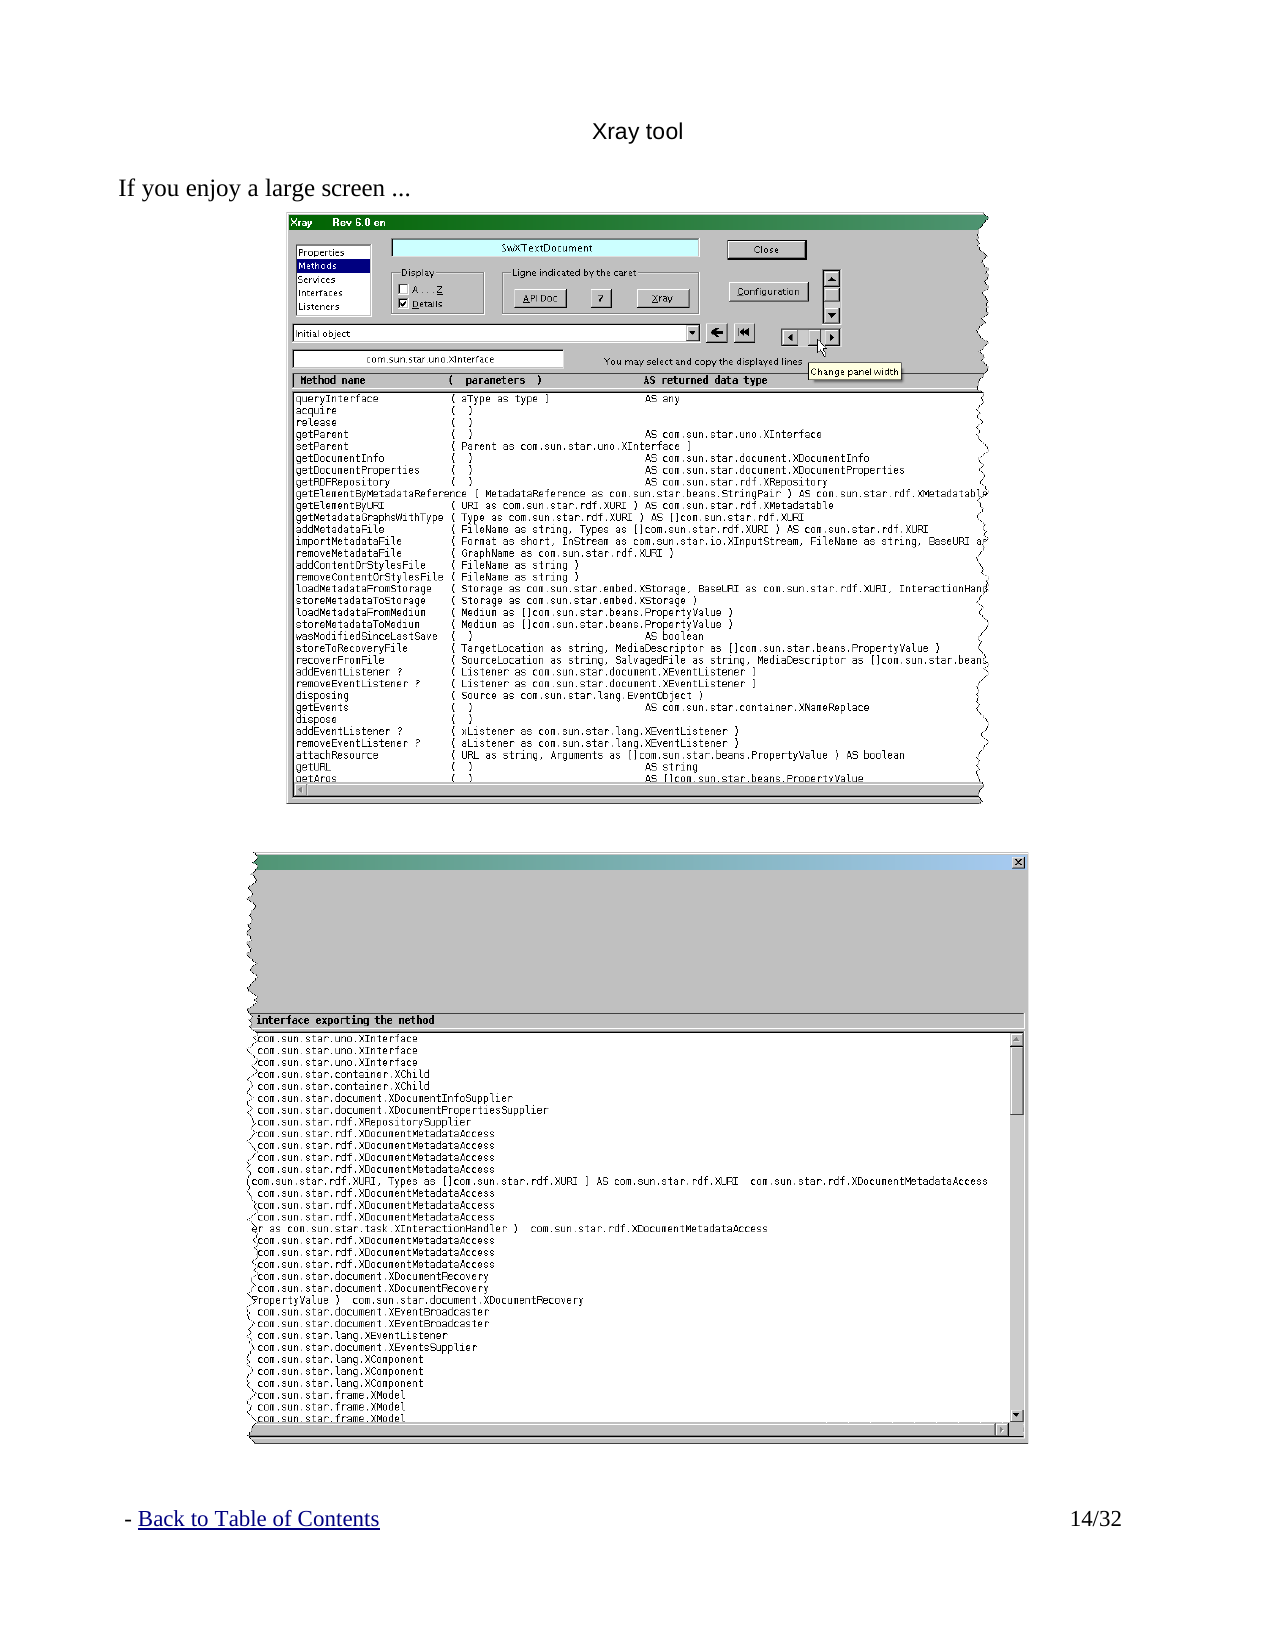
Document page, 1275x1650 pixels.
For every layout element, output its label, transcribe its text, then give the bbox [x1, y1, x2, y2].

picture [286, 212, 989, 804]
picture [246, 852, 1029, 1444]
text If you enjoy a large screen ... [118, 174, 1157, 202]
